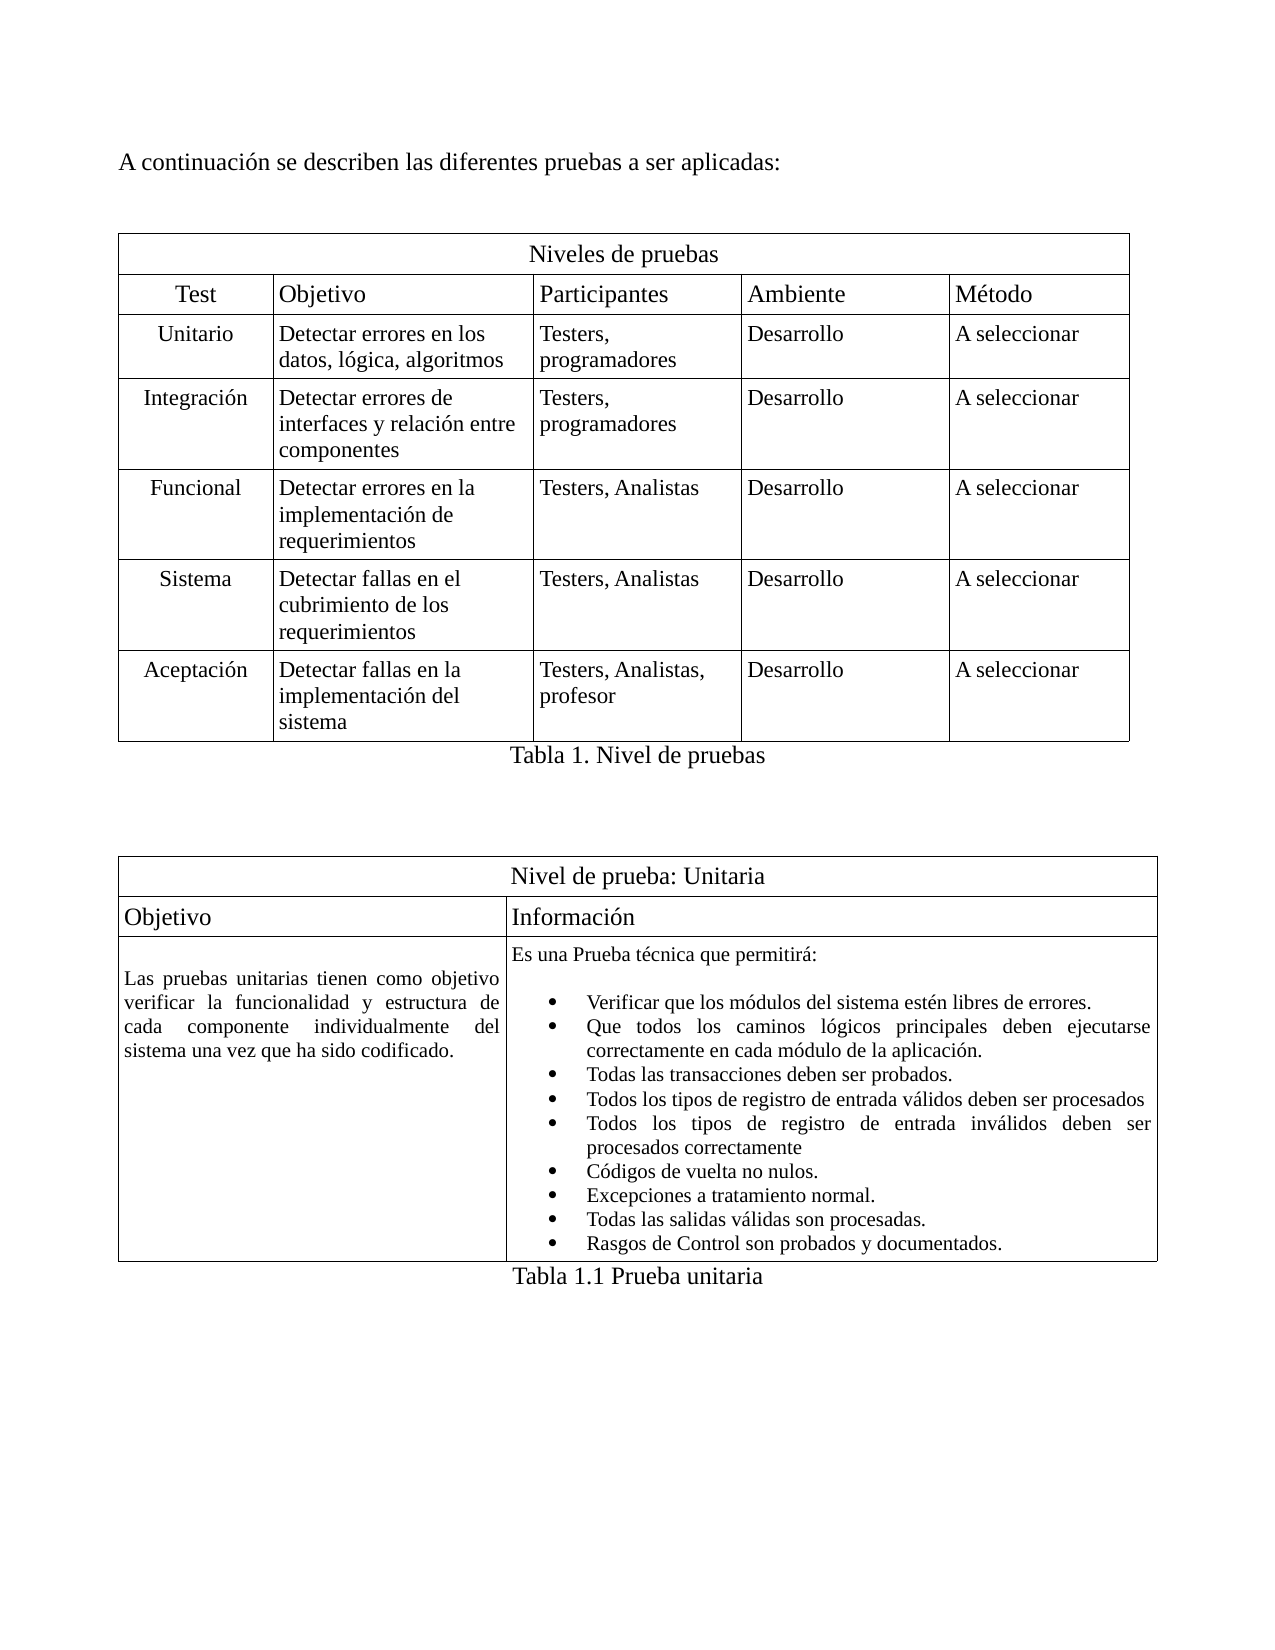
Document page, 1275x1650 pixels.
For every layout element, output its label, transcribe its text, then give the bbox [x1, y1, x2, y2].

table_cell Aceptación [119, 651, 273, 741]
table_cell A seleccionar [950, 315, 1129, 378]
table_cell Desarrollo [742, 315, 949, 378]
table_cell Testers, Analistas [534, 560, 741, 650]
table_cell Test [119, 275, 273, 314]
table_cell Detectar errores en la implementación de requerimientos [274, 470, 533, 559]
table_cell Unitario [119, 315, 273, 378]
table_cell Es una Prueba técnica que permitirá: Verificar que los módulos del sistema estén libres de errores. Que todos los caminos lógicos principales deben ejecutarse correctamente en cada módulo de la aplicación. Todas las transacciones deben ser probados. Todos los tipos de registro de entrada válidos deben ser procesados Todos los tipos de registro de entrada inválidos deben ser procesados correctamente Códigos de vuelta no nulos. Excepciones a tratamiento normal. Todas las salidas válidas son procesadas. Rasgos de Control son probados y documentados. [507, 937, 1157, 1261]
table_cell Participantes [534, 275, 741, 314]
table_cell Información [507, 897, 1157, 936]
table_cell Integración [119, 379, 273, 469]
table_cell Funcional [119, 470, 273, 559]
table_cell Testers, programadores [534, 379, 741, 469]
table_cell Detectar errores en los datos, lógica, algoritmos [274, 315, 533, 378]
table_cell Sistema [119, 560, 273, 650]
table_cell Método [950, 275, 1129, 314]
table_cell Detectar errores de interfaces y relación entre componentes [274, 379, 533, 469]
table_cell Desarrollo [742, 470, 949, 559]
table_cell Testers, programadores [534, 315, 741, 378]
text Tabla 1.1 Prueba unitaria [118, 1262, 1157, 1289]
table_cell Ambiente [742, 275, 949, 314]
table_cell Objetivo [274, 275, 533, 314]
table_cell A seleccionar [950, 651, 1129, 741]
text Tabla 1. Nivel de pruebas [118, 741, 1157, 769]
table_cell A seleccionar [950, 560, 1129, 650]
table_header Nivel de prueba: Unitaria [119, 857, 1157, 896]
table_cell Detectar fallas en el cubrimiento de los requerimientos [274, 560, 533, 650]
table_cell Objetivo [119, 897, 506, 936]
table_cell A seleccionar [950, 379, 1129, 469]
table_cell Testers, Analistas, profesor [534, 651, 741, 741]
table_cell Desarrollo [742, 651, 949, 741]
table_cell Las pruebas unitarias tienen como objetivo verificar la funcionalidad y estructura de cada componente individualmente del sistema una vez que ha sido codificado. [119, 937, 506, 1261]
table_cell Detectar fallas en la implementación del sistema [274, 651, 533, 741]
table_cell Testers, Analistas [534, 470, 741, 559]
table_cell Desarrollo [742, 379, 949, 469]
table_header Niveles de pruebas [119, 234, 1129, 273]
text A continuación se describen las diferentes pruebas a ser aplicadas: [118, 147, 1157, 176]
table_cell A seleccionar [950, 470, 1129, 559]
table_cell Desarrollo [742, 560, 949, 650]
